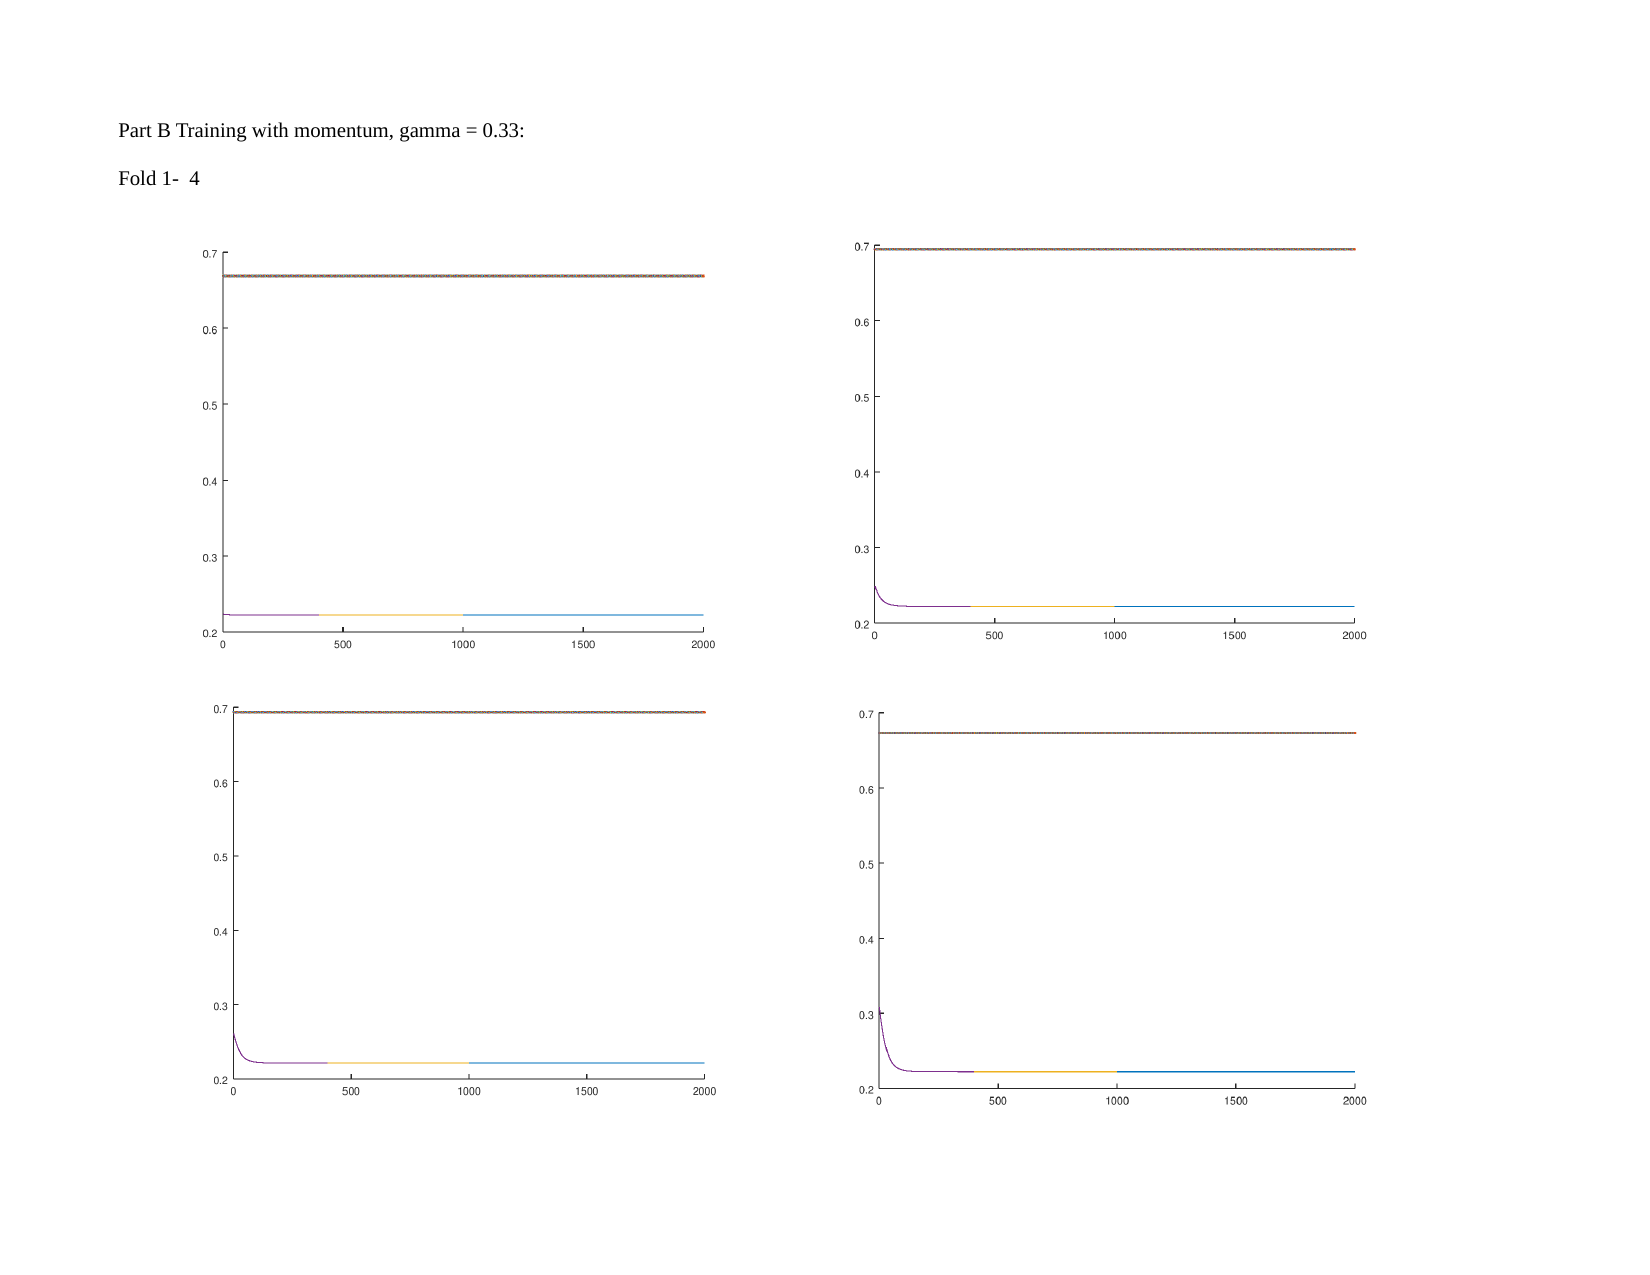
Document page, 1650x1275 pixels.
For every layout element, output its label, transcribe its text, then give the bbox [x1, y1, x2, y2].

picture [800, 678, 1413, 1139]
text Part B Training with momentum, gamma = 0.33: [118, 118, 1532, 142]
picture [142, 218, 762, 1129]
text Fold 1- 4 [118, 166, 1532, 190]
picture [794, 210, 1413, 674]
